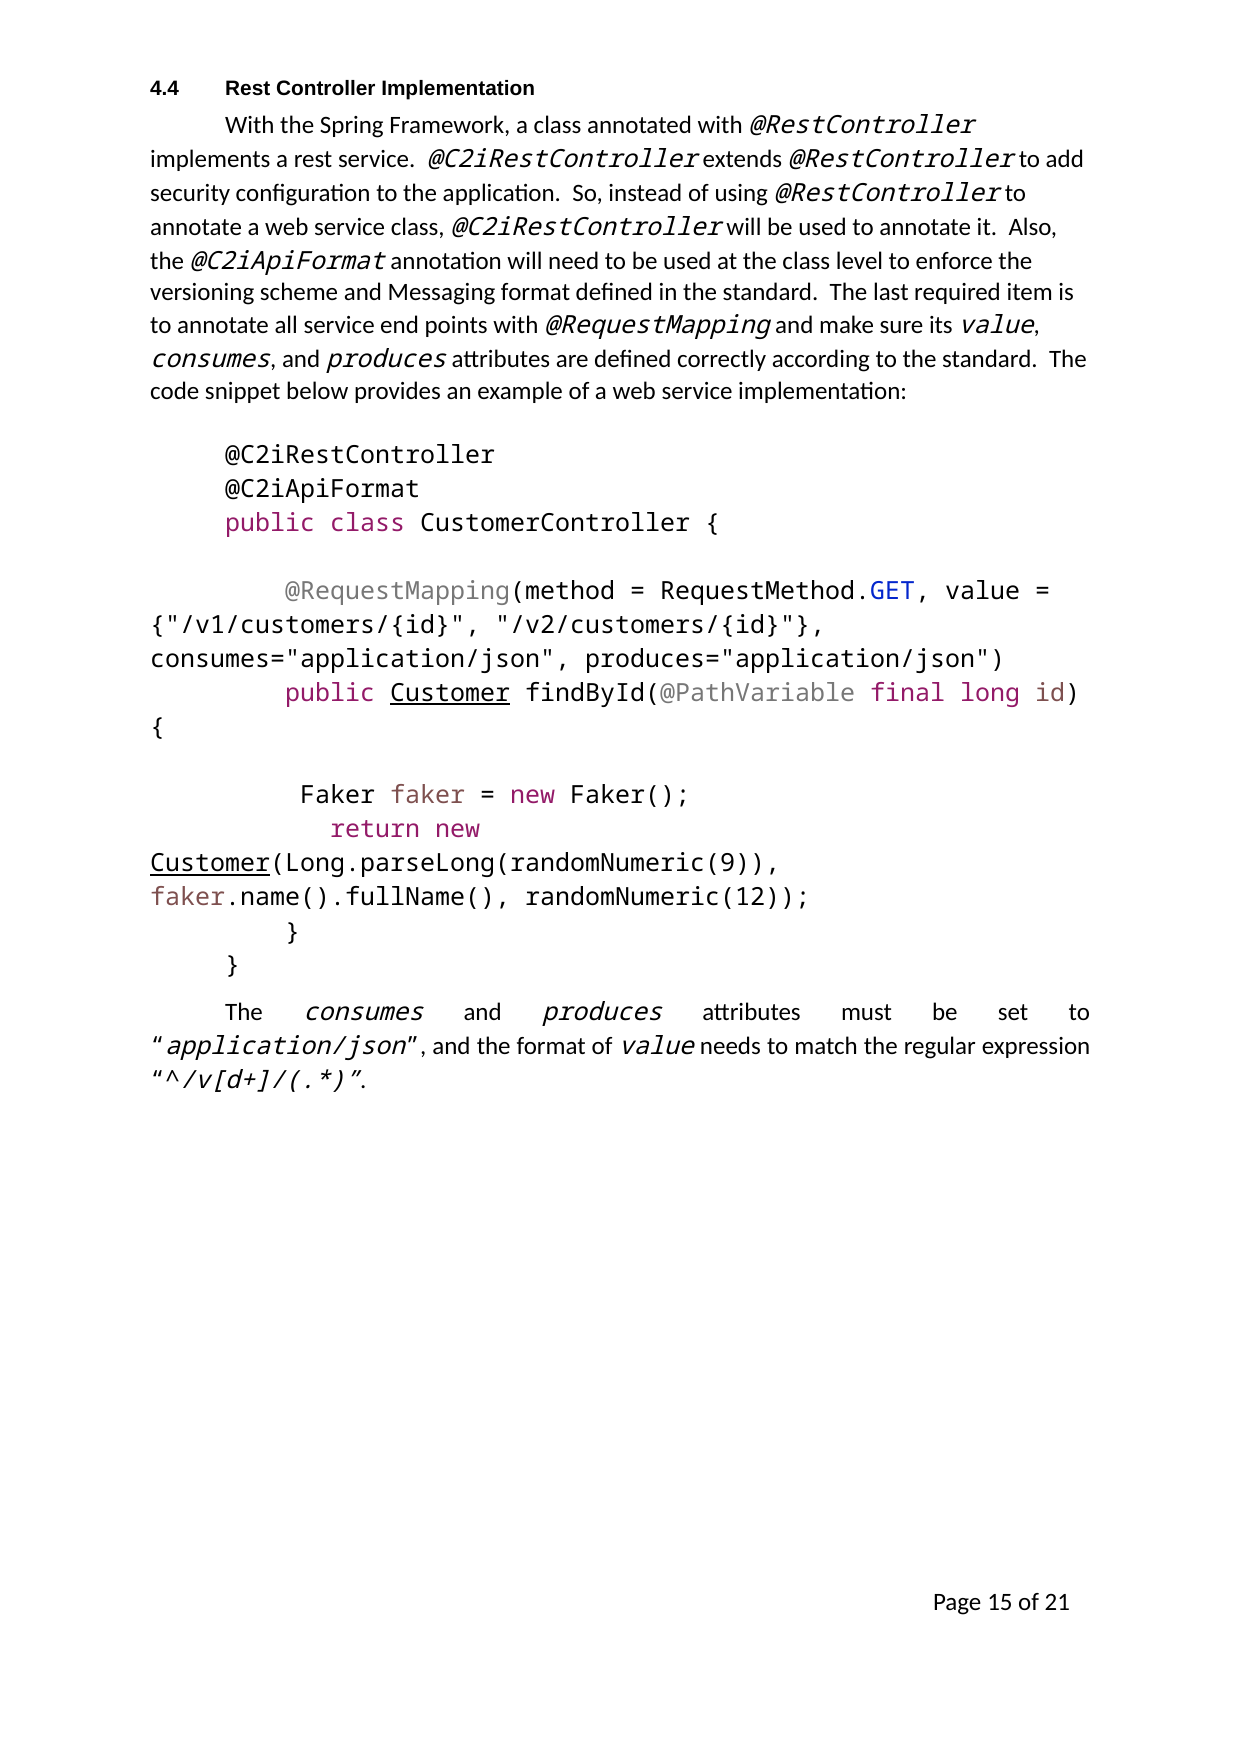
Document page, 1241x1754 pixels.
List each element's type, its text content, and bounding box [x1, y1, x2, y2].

text @C2iApiFormat [150, 470, 1090, 504]
text return new Customer(Long.parseLong(randomNumeric(9)), faker.name().fullName(), randomNumeric(12)); [150, 811, 1090, 913]
text The consumes and produces attributes must be set to “application/json”, and the format of value needs to match the regular expression “^/v[d+]/(.*)”. [150, 994, 1090, 1096]
text With the Spring Framework, a class annotated with @RestController implements a rest service. @C2iRestController extends @RestController to add security configuration to the application. So, instead of using @RestController to annotate a web service class, @C2iRestController will be used to annotate it. Also, the @C2iApiFormat annotation will need to be used at the class level to enforce the versioning scheme and Messaging format defined in the standard. The last required item is to annotate all service end points with @RequestMapping and make sure its value, consumes, and produces attributes are defined correctly according to the standard. The code snippet below provides an example of a web service implementation: [150, 106, 1090, 406]
text public Customer findById(@PathVariable final long id) { [150, 675, 1090, 743]
text } [150, 947, 1090, 981]
subtitle Rest Controller Implementation [150, 75, 1090, 100]
text } [150, 913, 1090, 947]
text Faker faker = new Faker(); [150, 777, 1090, 811]
text @RequestMapping(method = RequestMethod.GET, value = {"/v1/customers/{id}", "/v2/customers/{id}"}, consumes="application/json", produces="application/json") [150, 572, 1090, 675]
text public class CustomerController { [150, 504, 1090, 538]
text @C2iRestController [150, 436, 1090, 470]
